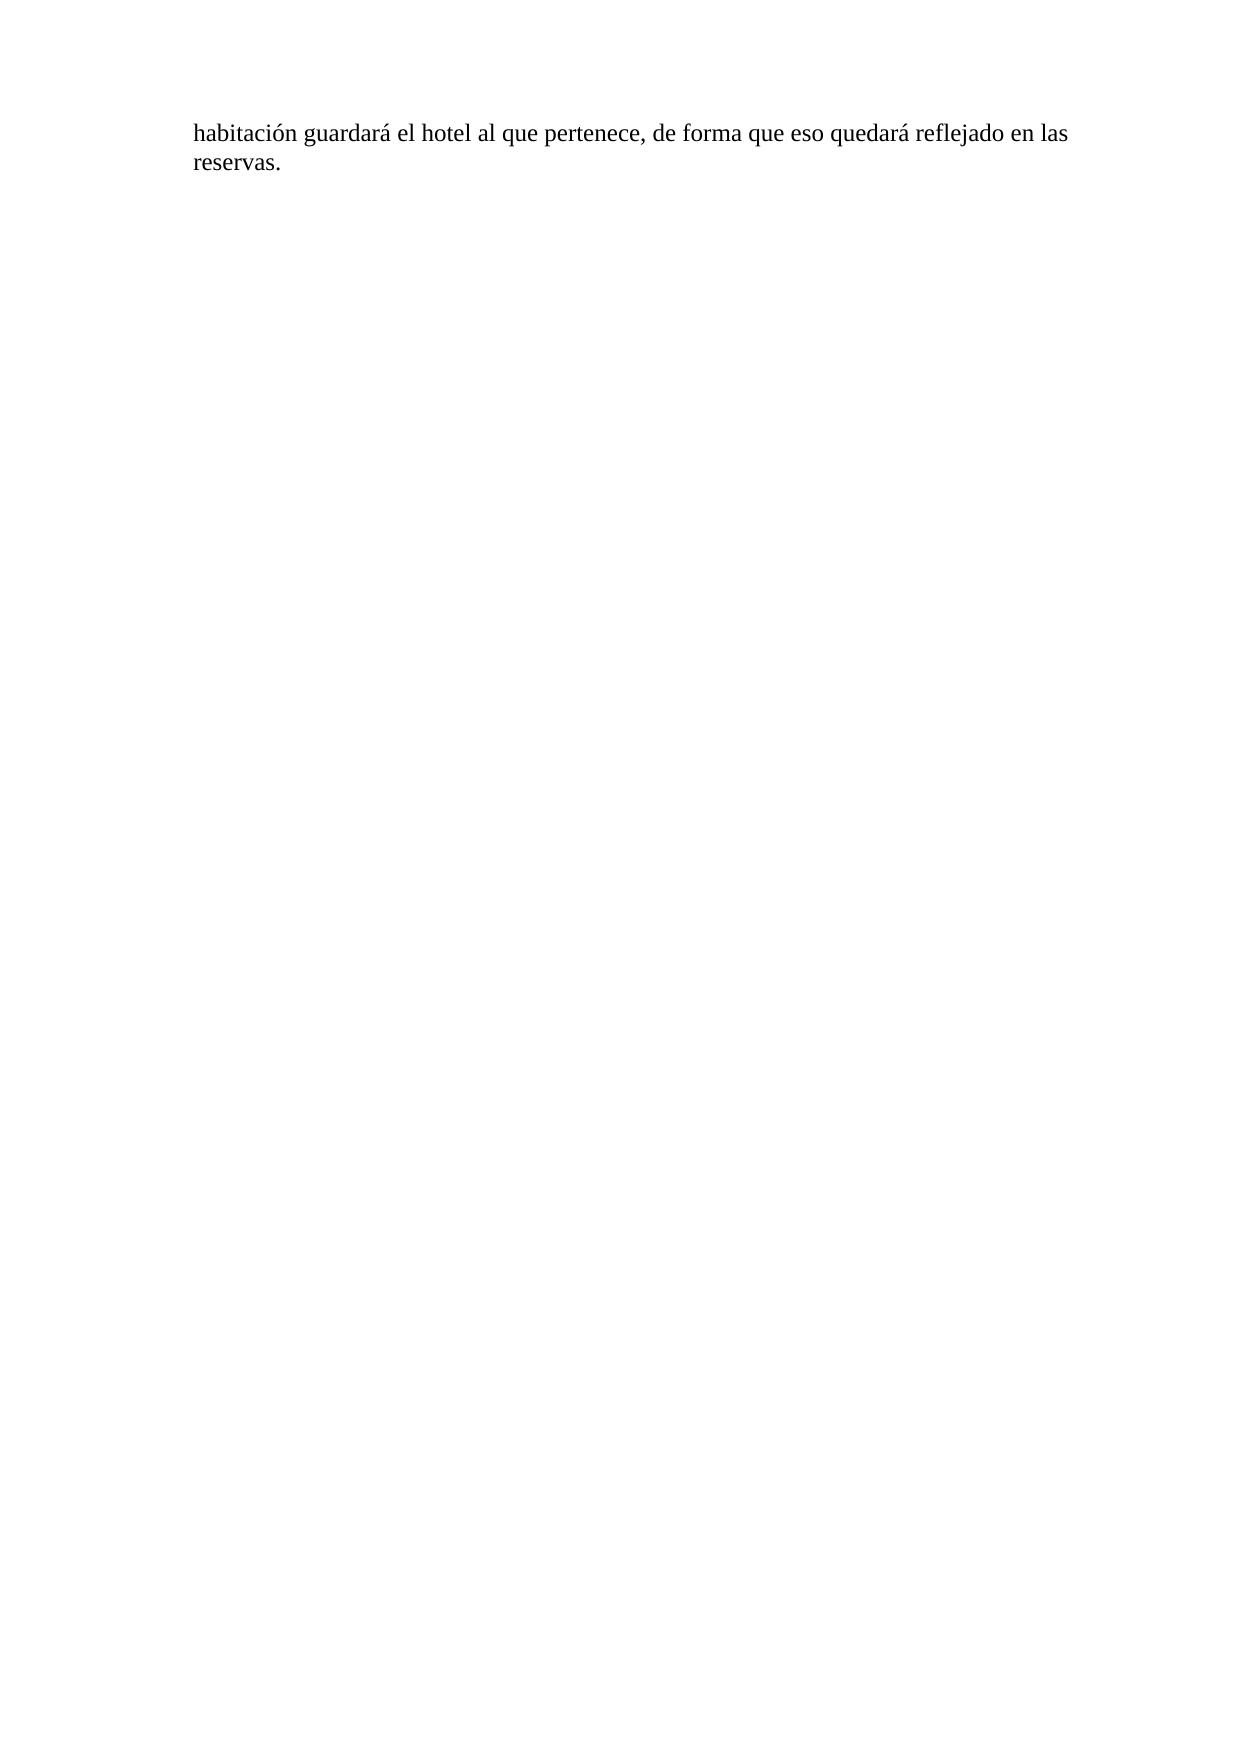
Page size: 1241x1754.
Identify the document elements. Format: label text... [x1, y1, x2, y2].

list habitación guardará el hotel al que pertenece, de forma que eso quedará reflejado en las reservas. [156, 118, 1122, 176]
